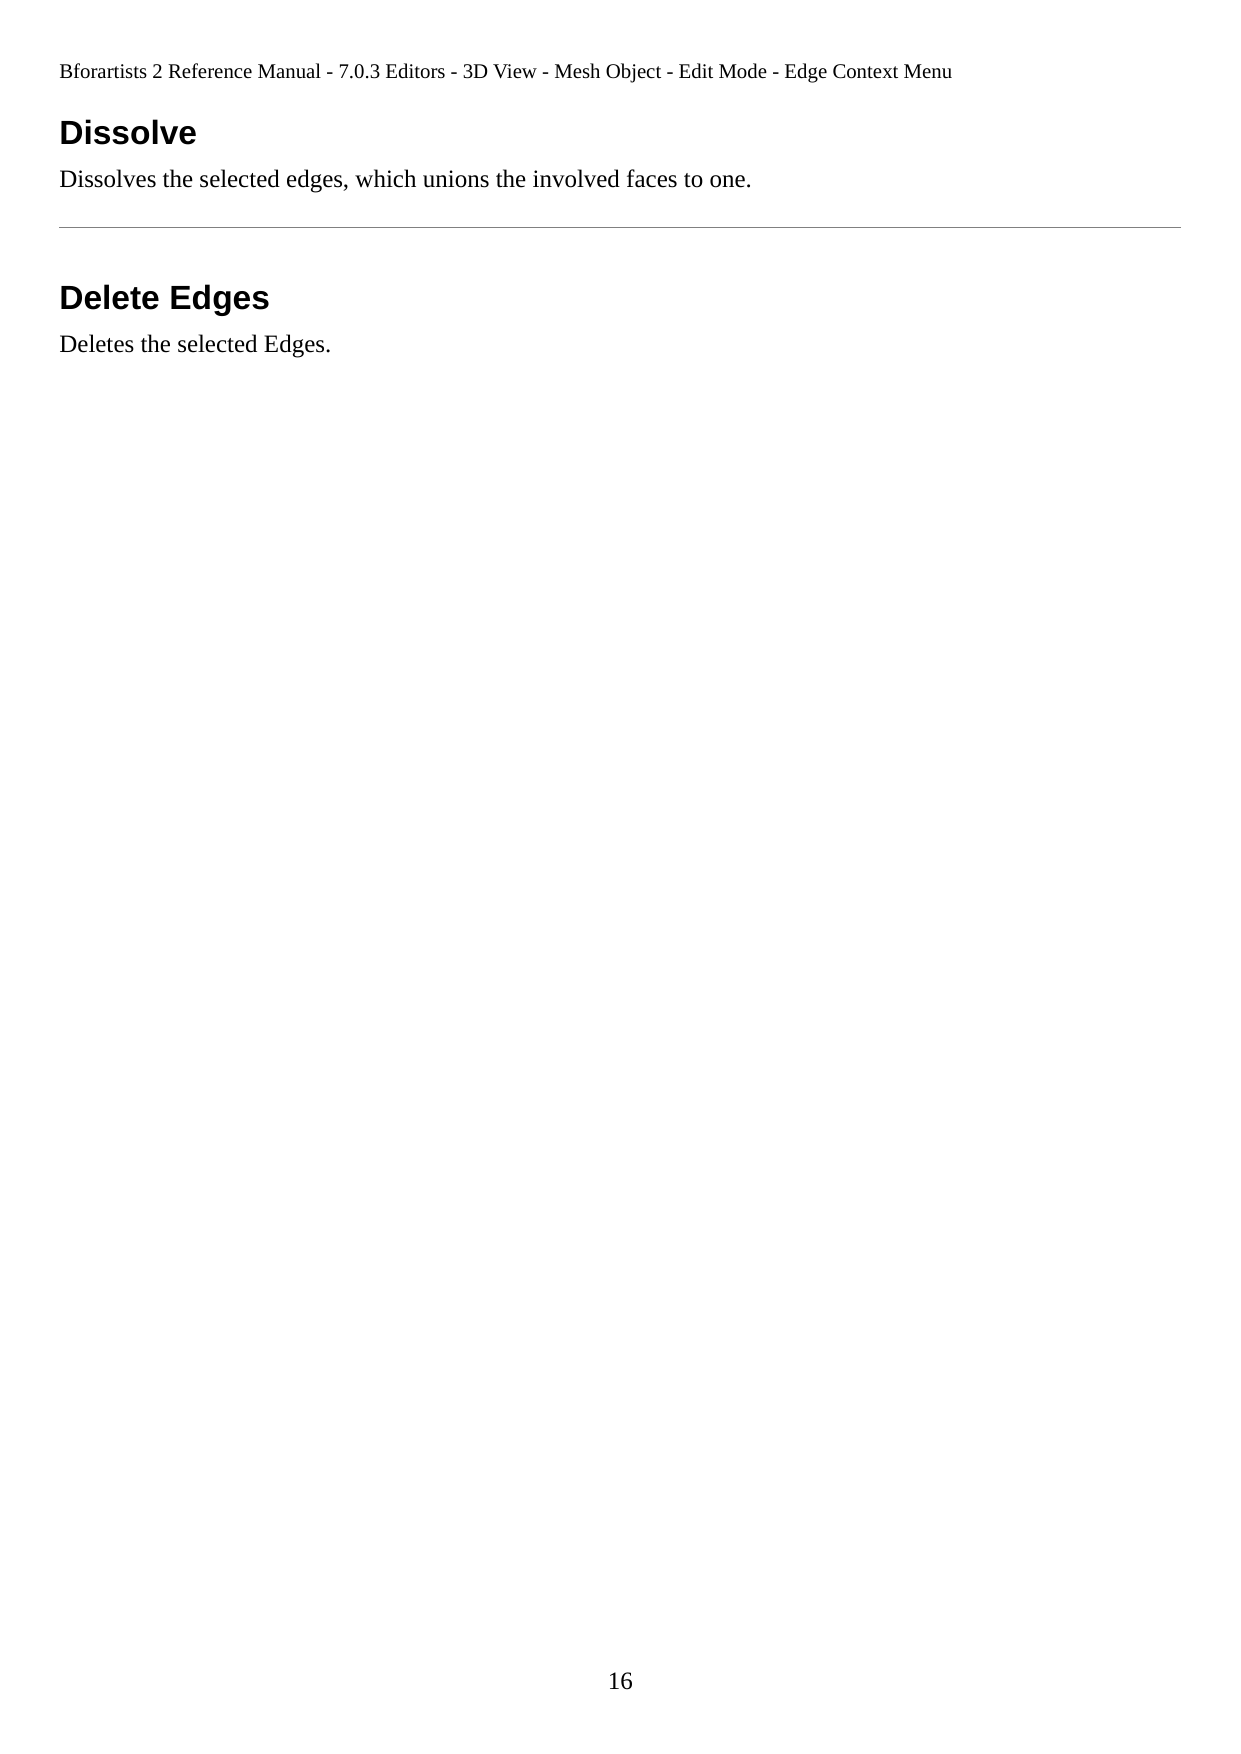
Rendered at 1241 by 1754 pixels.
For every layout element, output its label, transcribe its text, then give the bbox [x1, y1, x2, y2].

text Dissolves the selected edges, which unions the involved faces to one. [59, 164, 1181, 192]
subtitle Delete Edges [59, 278, 1181, 316]
subtitle Dissolve [59, 113, 1181, 151]
text Deletes the selected Edges. [59, 329, 1181, 358]
